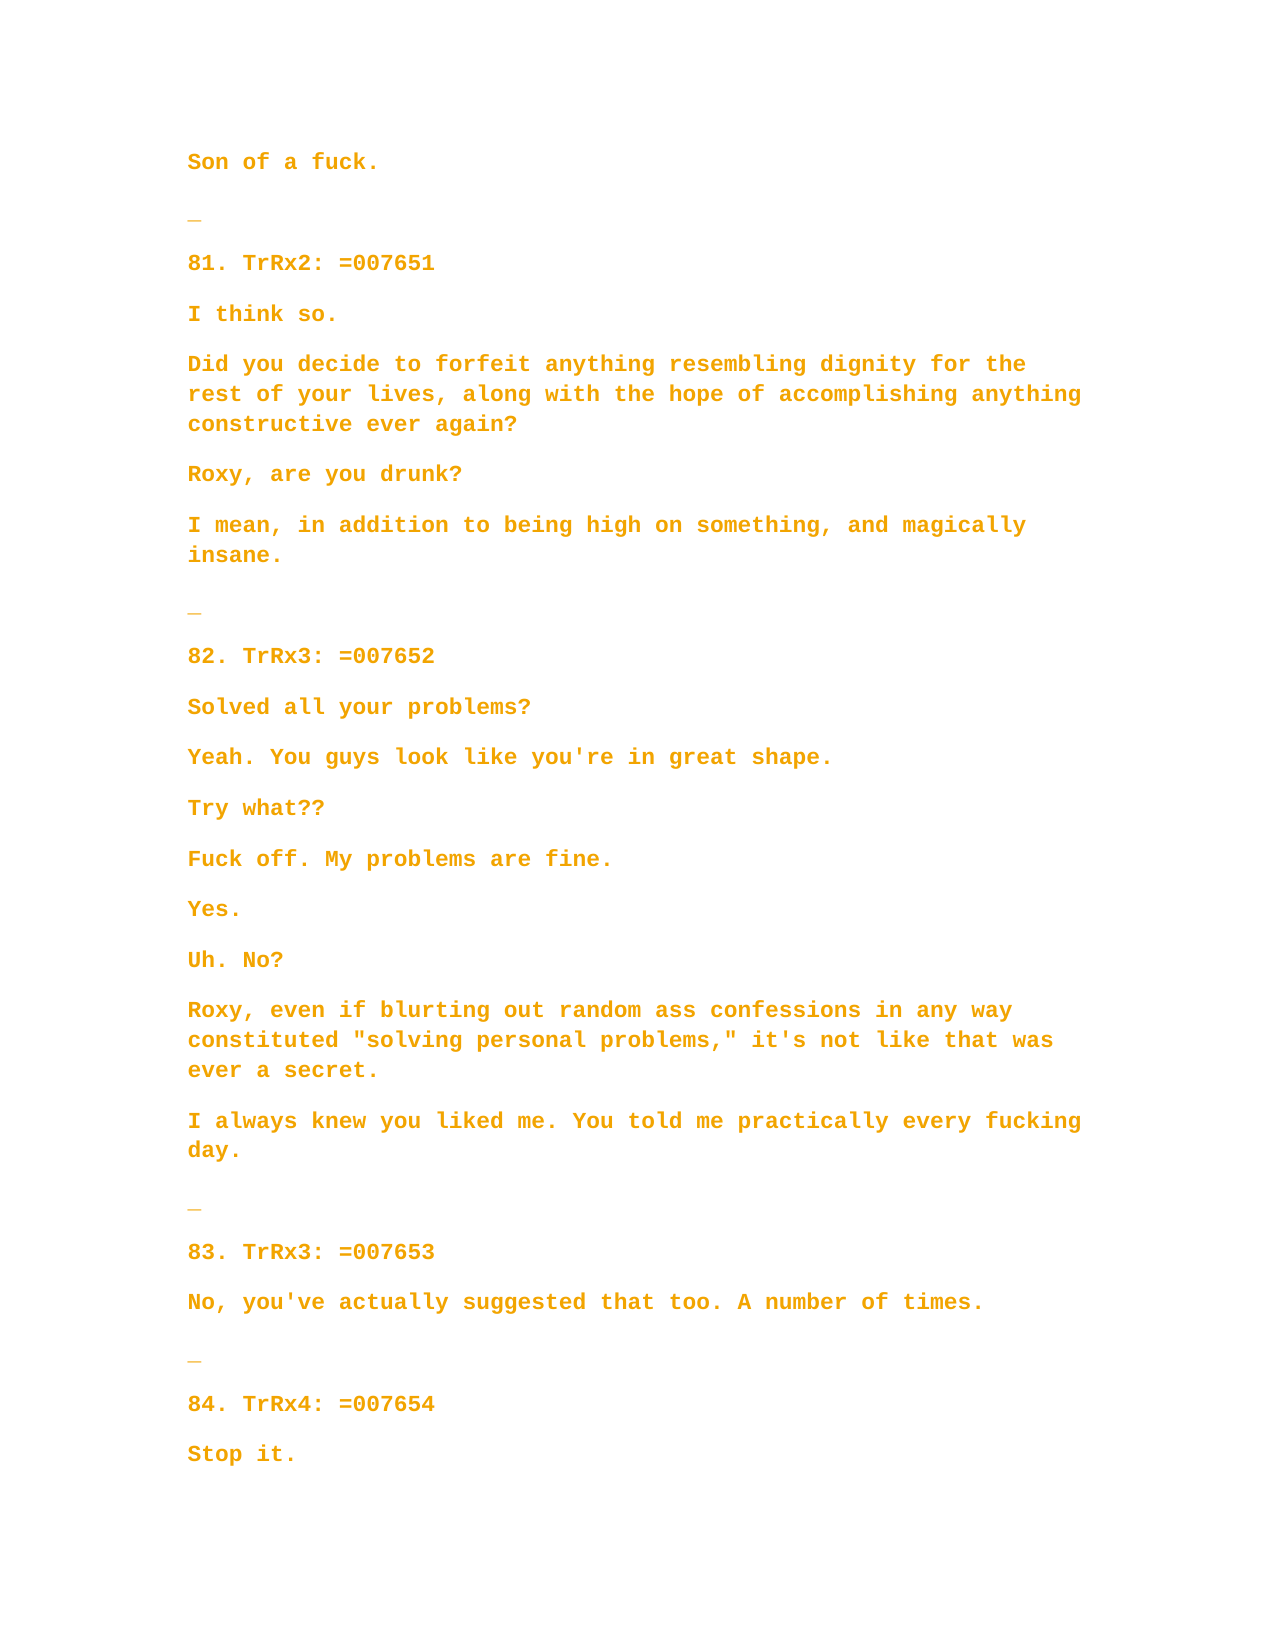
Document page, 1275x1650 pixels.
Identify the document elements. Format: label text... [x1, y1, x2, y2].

text Solved all your problems? [187, 695, 1087, 721]
text _ [187, 1341, 1087, 1367]
text Stop it. [187, 1442, 1087, 1468]
text 81. TrRx2: =007651 [187, 251, 1087, 277]
text I always knew you liked me. You told me practically every fucking day. [187, 1109, 1087, 1165]
text Try what?? [187, 796, 1087, 822]
text 82. TrRx3: =007652 [187, 644, 1087, 670]
text _ [187, 201, 1087, 227]
text Uh. No? [187, 948, 1087, 974]
text _ [187, 1189, 1087, 1215]
text Son of a fuck. [187, 150, 1087, 176]
text Yes. [187, 897, 1087, 923]
text I think so. [187, 302, 1087, 328]
text _ [187, 594, 1087, 620]
text No, you've actually suggested that too. A number of times. [187, 1291, 1087, 1317]
text Yeah. You guys look like you're in great shape. [187, 746, 1087, 772]
text 84. TrRx4: =007654 [187, 1392, 1087, 1418]
text I mean, in addition to being high on something, and magically insane. [187, 513, 1087, 569]
text Fuck off. My problems are fine. [187, 847, 1087, 873]
text Did you decide to forfeit anything resembling dignity for the rest of your lives, along with the hope of accomplishing anything constructive ever again? [187, 352, 1087, 438]
text 83. TrRx3: =007653 [187, 1240, 1087, 1266]
text Roxy, are you drunk? [187, 463, 1087, 489]
text Roxy, even if blurting out random ass confessions in any way constituted "solving personal problems," it's not like that was ever a secret. [187, 999, 1087, 1084]
